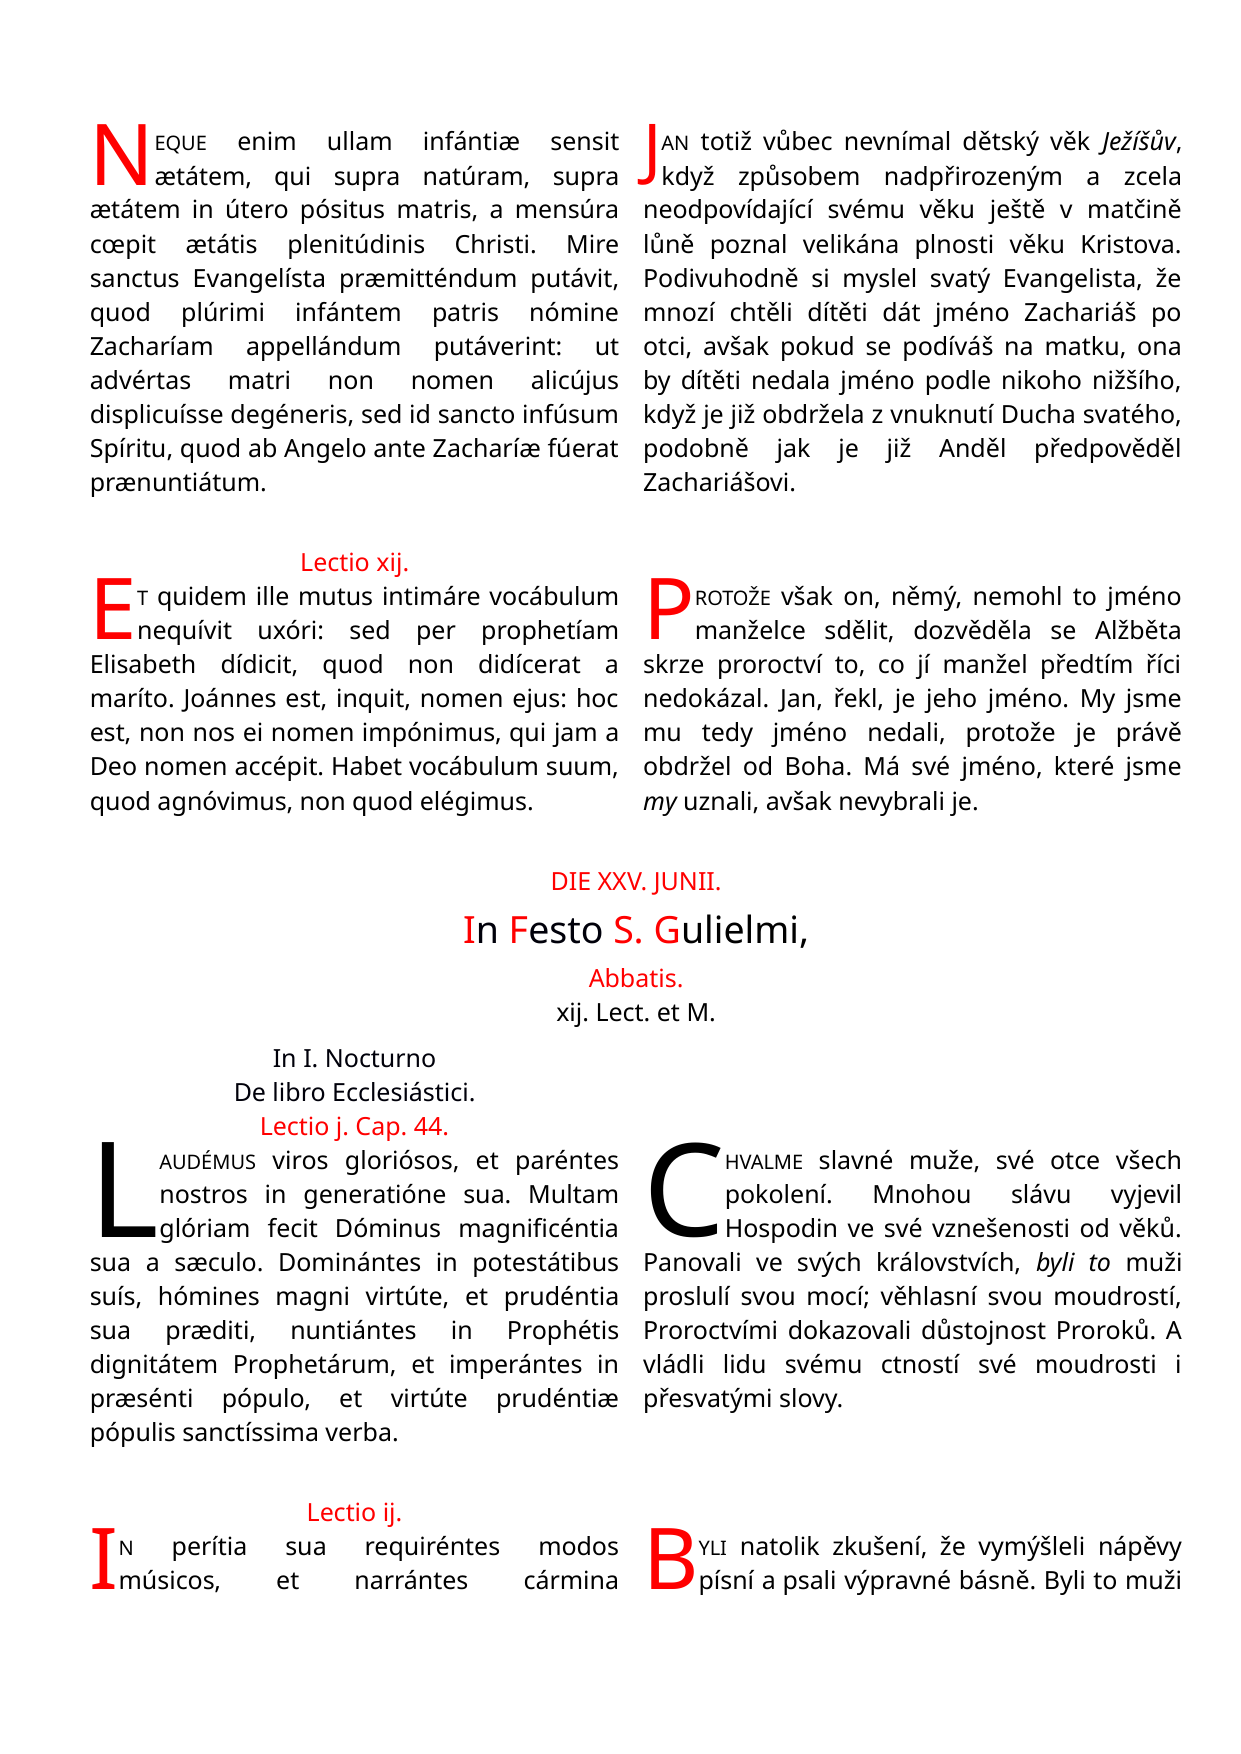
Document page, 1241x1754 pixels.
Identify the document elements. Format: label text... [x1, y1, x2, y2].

table_cell Neque enim ullam infántiæ sensit ætátem‚ qui supra natúram, supra ætátem in útero pósitus matris, a mensúra cœpit ætátis plenitúdinis Christi. Mire sanctus Evangelísta præmitténdum putávit, quod plúrimi infántem patris nómine Zacharíam appellándum putáverint: ut advértas matri non nomen alicújus displicuísse degéneris, sed id sancto infúsum Spíritu, quod ab Angelo ante Zacharíæ fúerat prænuntiátum. [78, 118, 631, 539]
table_cell Chvalme slavné muže, své otce všech pokolení. Mnohou slávu vyjevil Hospodin ve své vznešenosti od věků. Panovali ve svých královstvích, byli to muži proslulí svou mocí; věhlasní svou moudrostí, Proroctvími dokazovali důstojnost Proroků. A vládli lidu svému ctností své moudrosti i přesvatými slovy. [631, 1034, 1194, 1489]
table_cell Jan totiž vůbec nevnímal dětský věk Ježíšův, když způsobem nadpřirozeným a zcela neodpovídající svému věku ještě v matčině lůně poznal velikána plnosti věku Kristova. Podivuhodně si myslel svatý Evangelista, že mnozí chtěli dítěti dát jméno Zachariáš po otci, avšak pokud se podíváš na matku, ona by dítěti nedala jméno podle nikoho nižšího, když je již obdržela z vnuknutí Ducha svatého, podobně jak je již Anděl předpověděl Zachariášovi. [631, 118, 1194, 539]
table_cell Byli natolik zkušení, že vymýšleli nápěvy písní a psali výpravné básně. Byli to muži [631, 1489, 1194, 1603]
table_cell Lectio ij. In perítia sua requiréntes modos músicos‚ et narrántes cármina [78, 1489, 631, 1603]
table_cell Lectio xij. Et quidem ille mutus intimáre vocábulum nequívit uxóri: sed per prophetíam Elisabeth dídicit, quod non didícerat a maríto. Joánnes est, inquit, nomen ejus: hoc est, non nos ei nomen impóni­mus‚ qui jam a Deo nomen accépit. Habet vocábulum suum, quod agnóvimus‚ non quod elégimus. [78, 539, 631, 857]
table_cell In I. Nocturno De libro Ecclesiástici. Lectio j. Cap. 44. Laudémus viros gloriósos, et paréntes nostros in generatióne sua. Multam glóriam fecit Dóminus magnificéntia sua a sæculo. Dominántes in potestátibus suís, hómines magni virtúte, et prudéntia sua præditi, nuntiántes in Prophétis dignitátem Prophetárum, et imperántes in præsénti pópulo‚ et virtúte prudéntiæ pópulis sanctíssima verba. [78, 1034, 631, 1489]
table_cell DIE XXV. JUNII. In Festo S. Gulielmi, Abbatis. xij. Lect. et M. [78, 857, 1194, 1034]
table_cell Protože však on, němý, nemohl to jméno manželce sdělit, dozvěděla se Alžběta skrze proroctví to, co jí manžel předtím říci nedokázal. Jan, řekl, je jeho jméno. My jsme mu tedy jméno nedali, protože je právě obdržel od Boha. Má své jméno, které jsme my uznali, avšak nevybrali je. [631, 539, 1194, 857]
